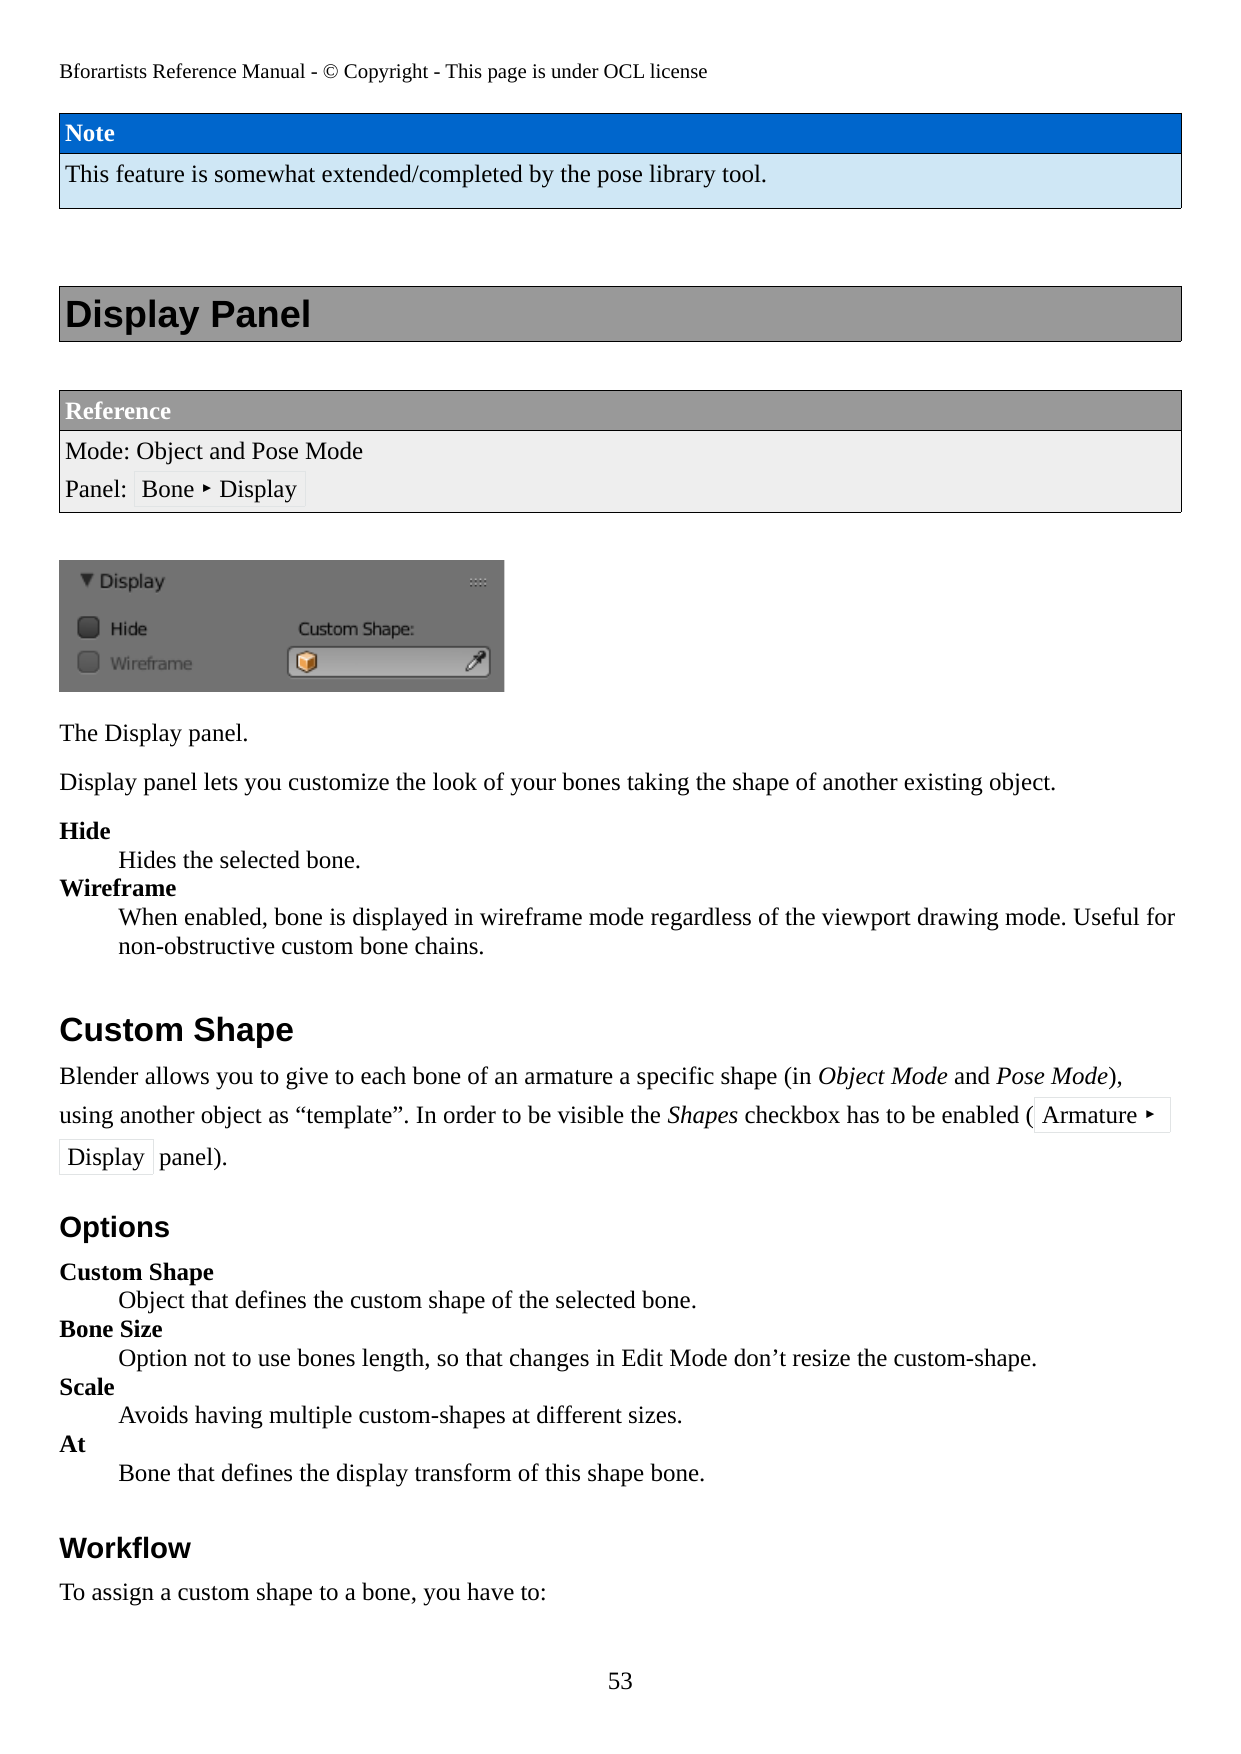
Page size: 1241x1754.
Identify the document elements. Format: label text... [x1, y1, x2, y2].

subtitle Options [59, 1210, 1181, 1244]
picture [59, 560, 505, 692]
list Object that defines the custom shape of the selected bone. [118, 1285, 1181, 1314]
list Bone that defines the display transform of this shape bone. [118, 1458, 1181, 1487]
text To assign a custom shape to a bone, you have to: [59, 1577, 1181, 1606]
subtitle At [59, 1429, 1181, 1458]
text Display panel lets you customize the look of your bones taking the shape of another existing object. [59, 767, 1181, 796]
list Avoids having multiple custom-shapes at different sizes. [118, 1400, 1181, 1429]
subtitle Bone Size [59, 1314, 1181, 1343]
subtitle Hide [59, 816, 1181, 845]
subtitle Scale [59, 1372, 1181, 1400]
table_cell Mode: Object and Pose Mode Panel: Bone ‣ Display [60, 431, 1181, 512]
subtitle Workflow [59, 1531, 1181, 1564]
subtitle Custom Shape [59, 1257, 1181, 1285]
table_header Note [60, 114, 1181, 153]
text Blender allows you to give to each bone of an armature a specific shape (in Object Mode and Pose Mode), using another object as “template”. In order to be visible the Shapes checkbox has to be enabled (Armature ‣ Display panel). [59, 1061, 1181, 1174]
text The Display panel. [59, 718, 1181, 747]
subtitle Custom Shape [59, 1010, 1181, 1049]
table_header Display Panel [60, 287, 1181, 341]
table_cell This feature is somewhat extended/completed by the pose library tool. [60, 154, 1181, 208]
list Option not to use bones length, so that changes in Edit Mode don’t resize the custom-shape. [118, 1343, 1181, 1372]
subtitle Wireframe [59, 873, 1181, 902]
table_header Reference [60, 391, 1181, 430]
list Hides the selected bone. [118, 845, 1181, 873]
list When enabled, bone is displayed in wireframe mode regardless of the viewport drawing mode. Useful for non-obstructive custom bone chains. [118, 902, 1181, 960]
